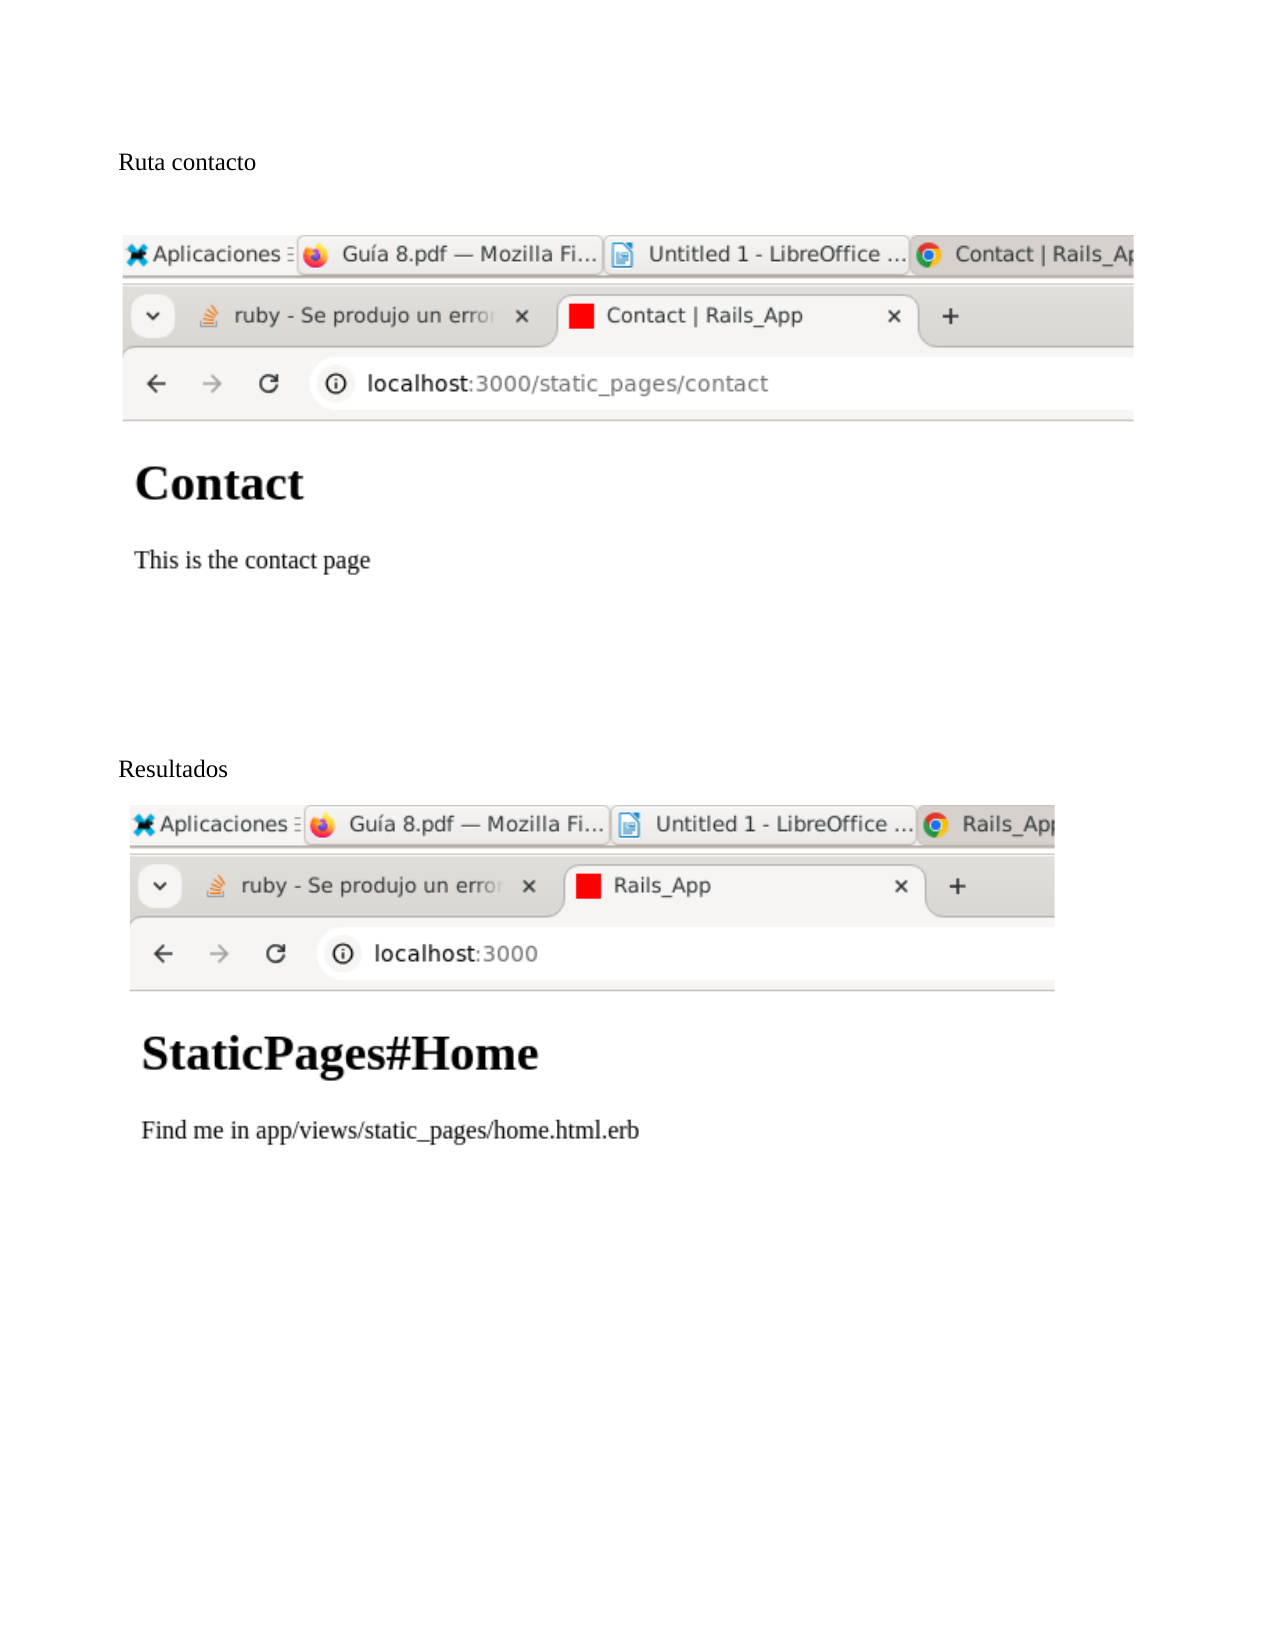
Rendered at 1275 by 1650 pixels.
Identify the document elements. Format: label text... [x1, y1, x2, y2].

picture [129, 805, 1055, 1258]
picture [122, 235, 1134, 669]
text Ruta contacto Resultados [118, 118, 1157, 1315]
